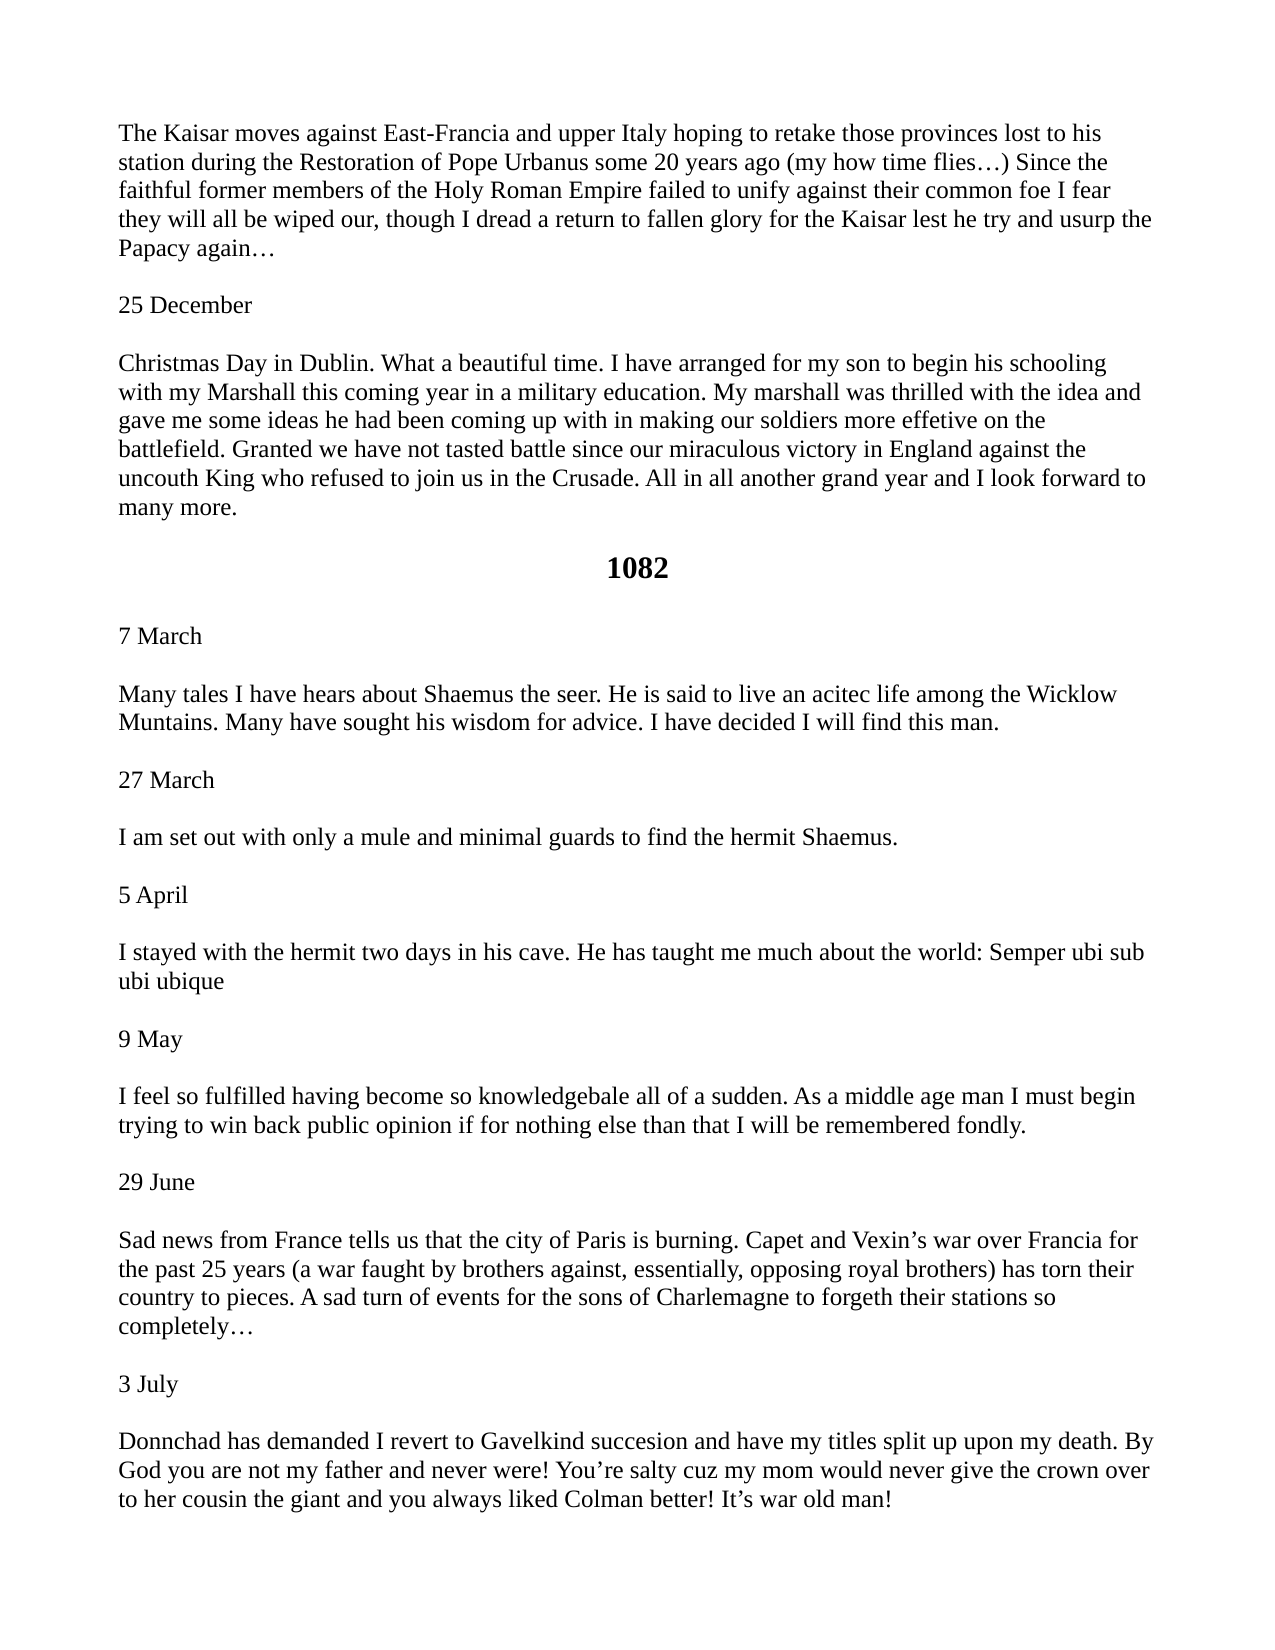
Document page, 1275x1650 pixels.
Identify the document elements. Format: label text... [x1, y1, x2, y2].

text 7 March [118, 621, 1157, 650]
text 25 December [118, 291, 1157, 319]
text I feel so fulfilled having become so knowledgebale all of a sudden. As a middle age man I must begin trying to win back public opinion if for nothing else than that I will be remembered fondly. [118, 1081, 1157, 1139]
text I am set out with only a mule and minimal guards to find the hermit Shaemus. [118, 822, 1157, 851]
text 1082 [118, 549, 1157, 585]
text 29 June [118, 1167, 1157, 1196]
text Christmas Day in Dublin. What a beautiful time. I have arranged for my son to begin his schooling with my Marshall this coming year in a military education. My marshall was thrilled with the idea and gave me some ideas he had been coming up with in making our soldiers more effetive on the battlefield. Granted we have not tasted battle since our miraculous victory in England against the uncouth King who refused to join us in the Crusade. All in all another grand year and I look forward to many more. [118, 348, 1157, 521]
text Donnchad has demanded I revert to Gavelkind succesion and have my titles split up upon my death. By God you are not my father and never were! You’re salty cuz my mom would never give the crown over to her cousin the giant and you always liked Colman better! It’s war old man! [118, 1426, 1157, 1512]
text The Kaisar moves against East-Francia and upper Italy hoping to retake those provinces lost to his station during the Restoration of Pope Urbanus some 20 years ago (my how time flies…) Since the faithful former members of the Holy Roman Empire failed to unify against their common foe I fear they will all be wiped our, though I dread a return to fallen glory for the Kaisar lest he try and usurp the Papacy again… [118, 118, 1157, 262]
text Sad news from France tells us that the city of Paris is burning. Capet and Vexin’s war over Francia for the past 25 years (a war faught by brothers against, essentially, opposing royal brothers) has torn their country to pieces. A sad turn of events for the sons of Charlemagne to forgeth their stations so completely… [118, 1225, 1157, 1340]
text I stayed with the hermit two days in his cave. He has taught me much about the world: Semper ubi sub ubi ubique [118, 937, 1157, 995]
text 5 April [118, 880, 1157, 909]
text 3 July [118, 1369, 1157, 1397]
text 27 March [118, 765, 1157, 794]
text Many tales I have hears about Shaemus the seer. He is said to live an acitec life among the Wicklow Muntains. Many have sought his wisdom for advice. I have decided I will find this man. [118, 679, 1157, 736]
text 9 May [118, 1024, 1157, 1052]
